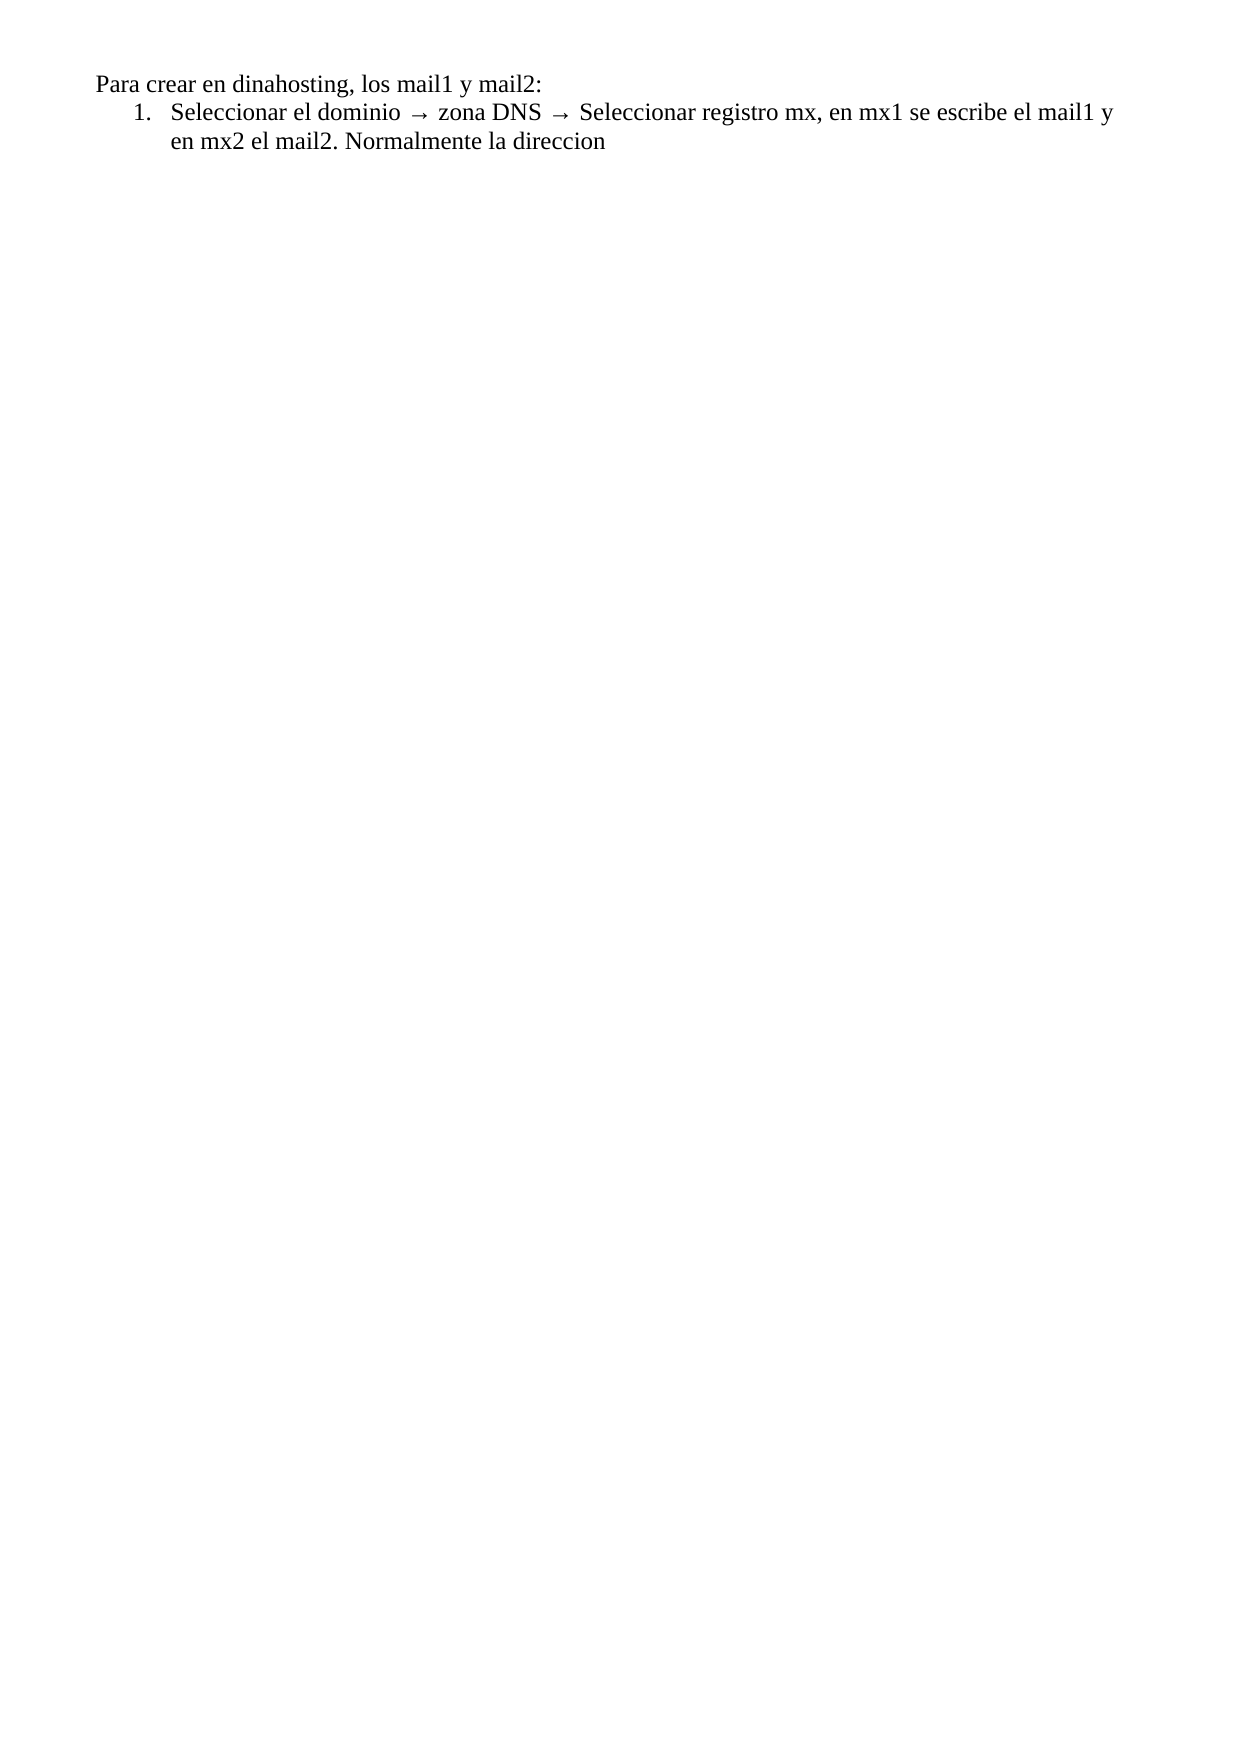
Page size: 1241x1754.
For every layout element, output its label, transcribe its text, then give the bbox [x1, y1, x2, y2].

list Seleccionar el dominio → zona DNS → Seleccionar registro mx, en mx1 se escribe el mail1 y en mx2 el mail2. Normalmente la direccion [133, 97, 1141, 155]
text Para crear en dinahosting, los mail1 y mail2: [95, 69, 1141, 97]
